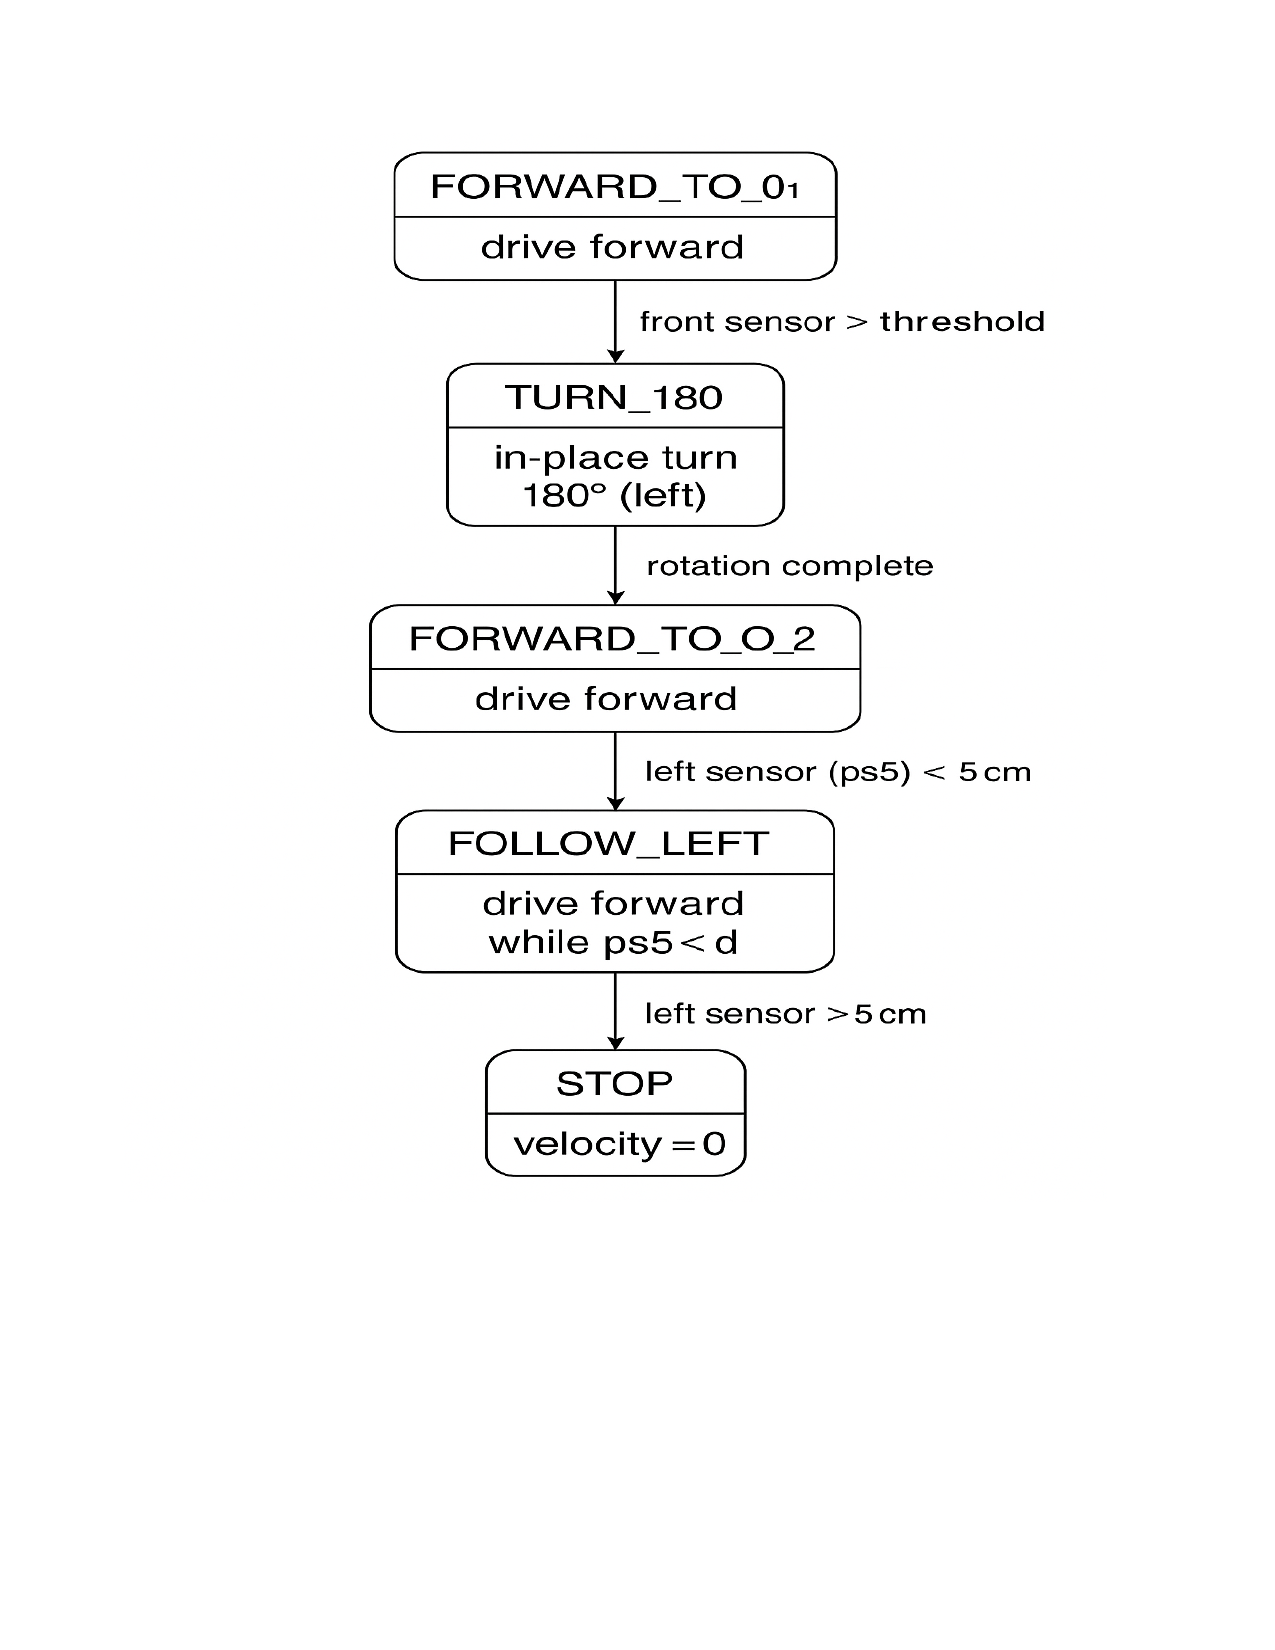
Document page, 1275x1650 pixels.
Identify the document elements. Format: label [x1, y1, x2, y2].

picture [120, 133, 1108, 1202]
